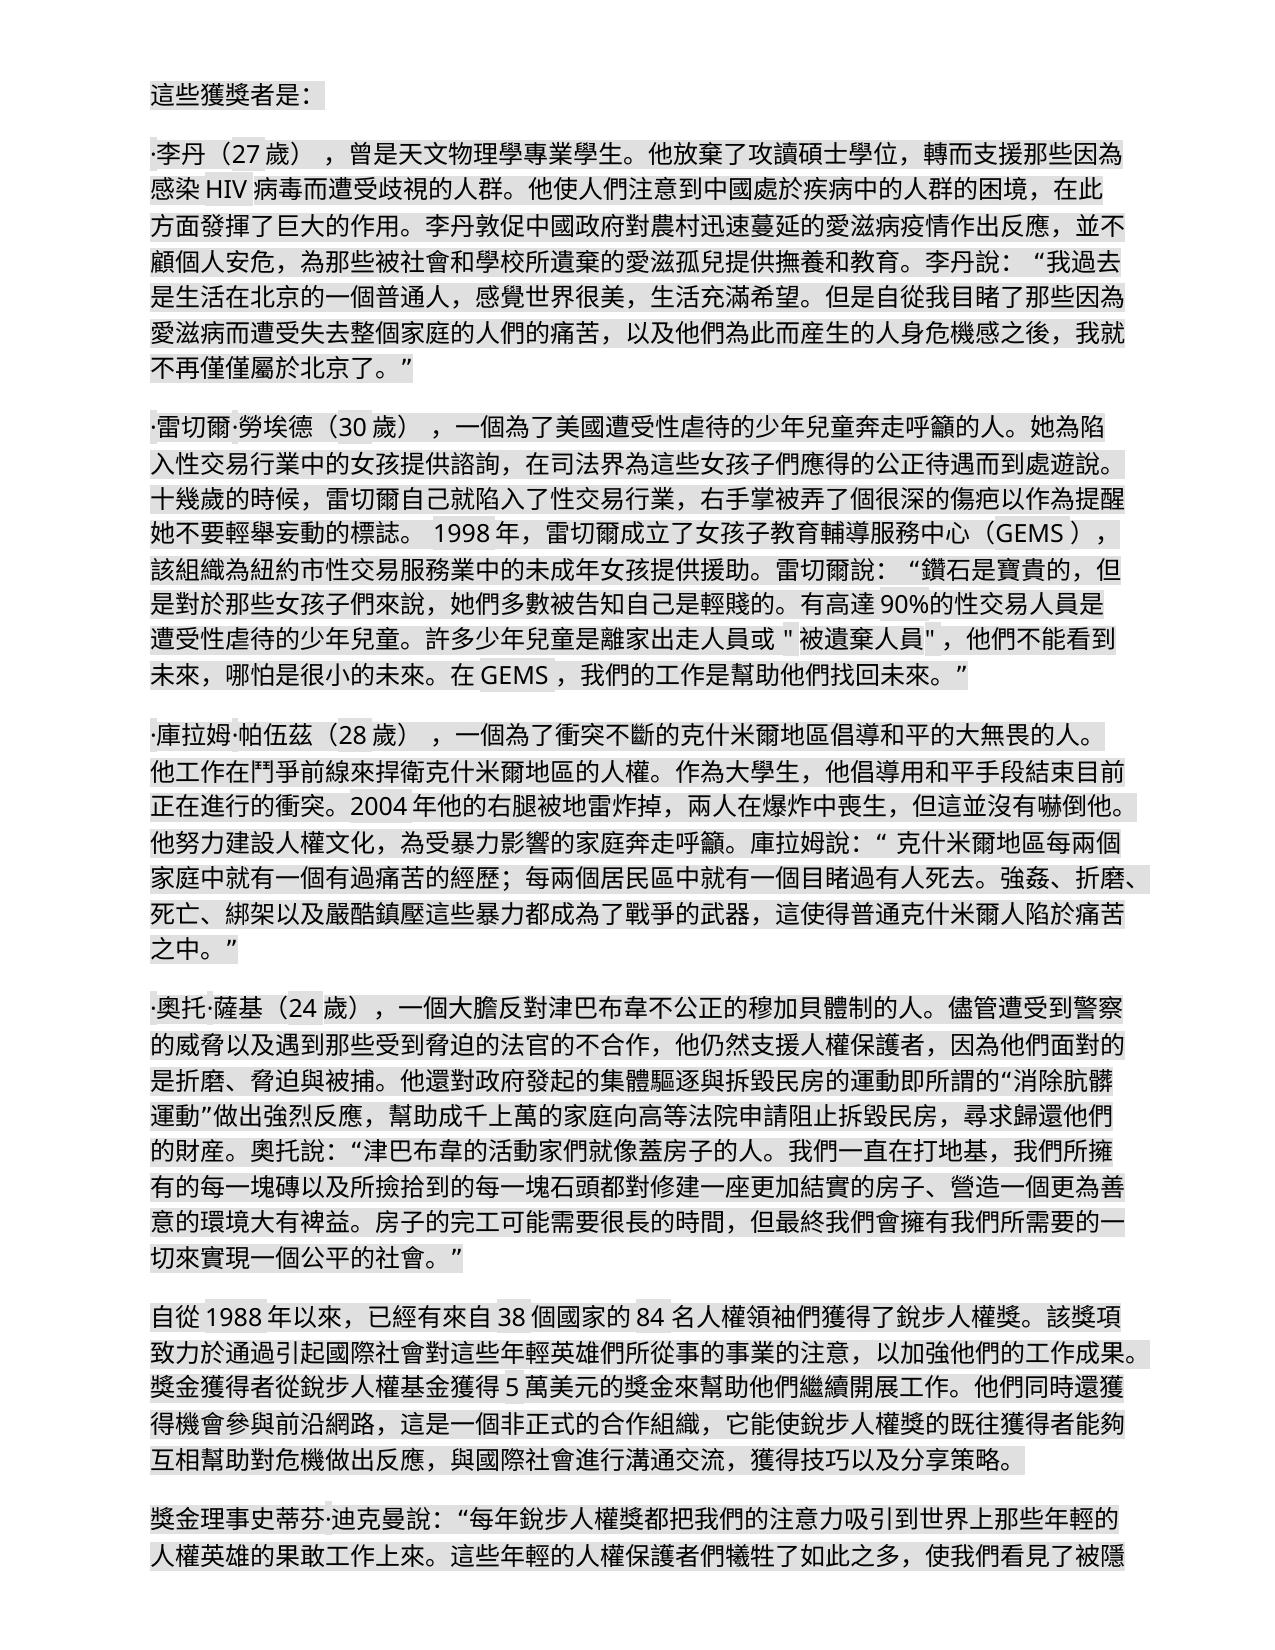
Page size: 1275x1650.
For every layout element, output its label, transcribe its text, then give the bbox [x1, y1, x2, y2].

text ·奧托·薩基（24 歲），一個大膽反對津巴布韋不公正的穆加貝體制的人。儘管遭受到警察的威脅以及遇到那些受到脅迫的法官的不合作，他仍然支援人權保護者，因為他們面對的是折磨、脅迫與被捕。他還對政府發起的集體驅逐與拆毀民房的運動即所謂的“消除肮髒運動”做出強烈反應，幫助成千上萬的家庭向高等法院申請阻止拆毀民房，尋求歸還他們的財産。奧托說：“津巴布韋的活動家們就像蓋房子的人。我們一直在打地基，我們所擁有的每一塊磚以及所撿拾到的每一塊石頭都對修建一座更加結實的房子、營造一個更為善意的環境大有裨益。房子的完工可能需要很長的時間，但最終我們會擁有我們所需要的一切來實現一個公平的社會。” [150, 989, 1125, 1273]
text ·雷切爾·勞埃德（30歲） ，一個為了美國遭受性虐待的少年兒童奔走呼籲的人。她為陷入性交易行業中的女孩提供諮詢，在司法界為這些女孩子們應得的公正待遇而到處遊說。十幾歲的時候，雷切爾自己就陷入了性交易行業，右手掌被弄了個很深的傷疤以作為提醒她不要輕舉妄動的標誌。 1998年，雷切爾成立了女孩子教育輔導服務中心（GEMS ），該組織為紐約市性交易服務業中的未成年女孩提供援助。雷切爾說： “鑽石是寶貴的，但是對於那些女孩子們來說，她們多數被告知自己是輕賤的。有高達90%的性交易人員是遭受性虐待的少年兒童。許多少年兒童是離家出走人員或 " 被遺棄人員" ，他們不能看到未來，哪怕是很小的未來。在GEMS ，我們的工作是幫助他們找回未來。” [150, 408, 1125, 692]
text ·李丹（27歲） ，曾是天文物理學專業學生。他放棄了攻讀碩士學位，轉而支援那些因為感染HIV 病毒而遭受歧視的人群。他使人們注意到中國處於疾病中的人群的困境，在此方面發揮了巨大的作用。李丹敦促中國政府對農村迅速蔓延的愛滋病疫情作出反應，並不顧個人安危，為那些被社會和學校所遺棄的愛滋孤兒提供撫養和教育。李丹說： “我過去是生活在北京的一個普通人，感覺世界很美，生活充滿希望。但是自從我目睹了那些因為愛滋病而遭受失去整個家庭的人們的痛苦，以及他們為此而産生的人身危機感之後，我就不再僅僅屬於北京了。” [150, 135, 1125, 383]
text 自從1988年以來，已經有來自38個國家的84 名人權領袖們獲得了銳步人權獎。該獎項致力於通過引起國際社會對這些年輕英雄們所從事的事業的注意，以加強他們的工作成果。獎金獲得者從銳步人權基金獲得5萬美元的獎金來幫助他們繼續開展工作。他們同時還獲得機會參與前沿網路，這是一個非正式的合作組織，它能使銳步人權獎的既往獲得者能夠互相幫助對危機做出反應，與國際社會進行溝通交流，獲得技巧以及分享策略。 [150, 1298, 1125, 1475]
text 這些獲獎者是： [150, 75, 1125, 110]
text ·庫拉姆·帕伍茲（28歲） ，一個為了衝突不斷的克什米爾地區倡導和平的大無畏的人。他工作在鬥爭前線來捍衛克什米爾地區的人權。作為大學生，他倡導用和平手段結束目前正在進行的衝突。2004年他的右腿被地雷炸掉，兩人在爆炸中喪生，但這並沒有嚇倒他。他努力建設人權文化，為受暴力影響的家庭奔走呼籲。庫拉姆說：“ 克什米爾地區每兩個家庭中就有一個有過痛苦的經歷；每兩個居民區中就有一個目睹過有人死去。強姦、折磨、死亡、綁架以及嚴酷鎮壓這些暴力都成為了戰爭的武器，這使得普通克什米爾人陷於痛苦之中。” [150, 717, 1125, 964]
text 獎金理事史蒂芬·迪克曼說：“每年銳步人權獎都把我們的注意力吸引到世界上那些年輕的人權英雄的果敢工作上來。這些年輕的人權保護者們犧牲了如此之多，使我們看見了被隱 [150, 1500, 1125, 1571]
